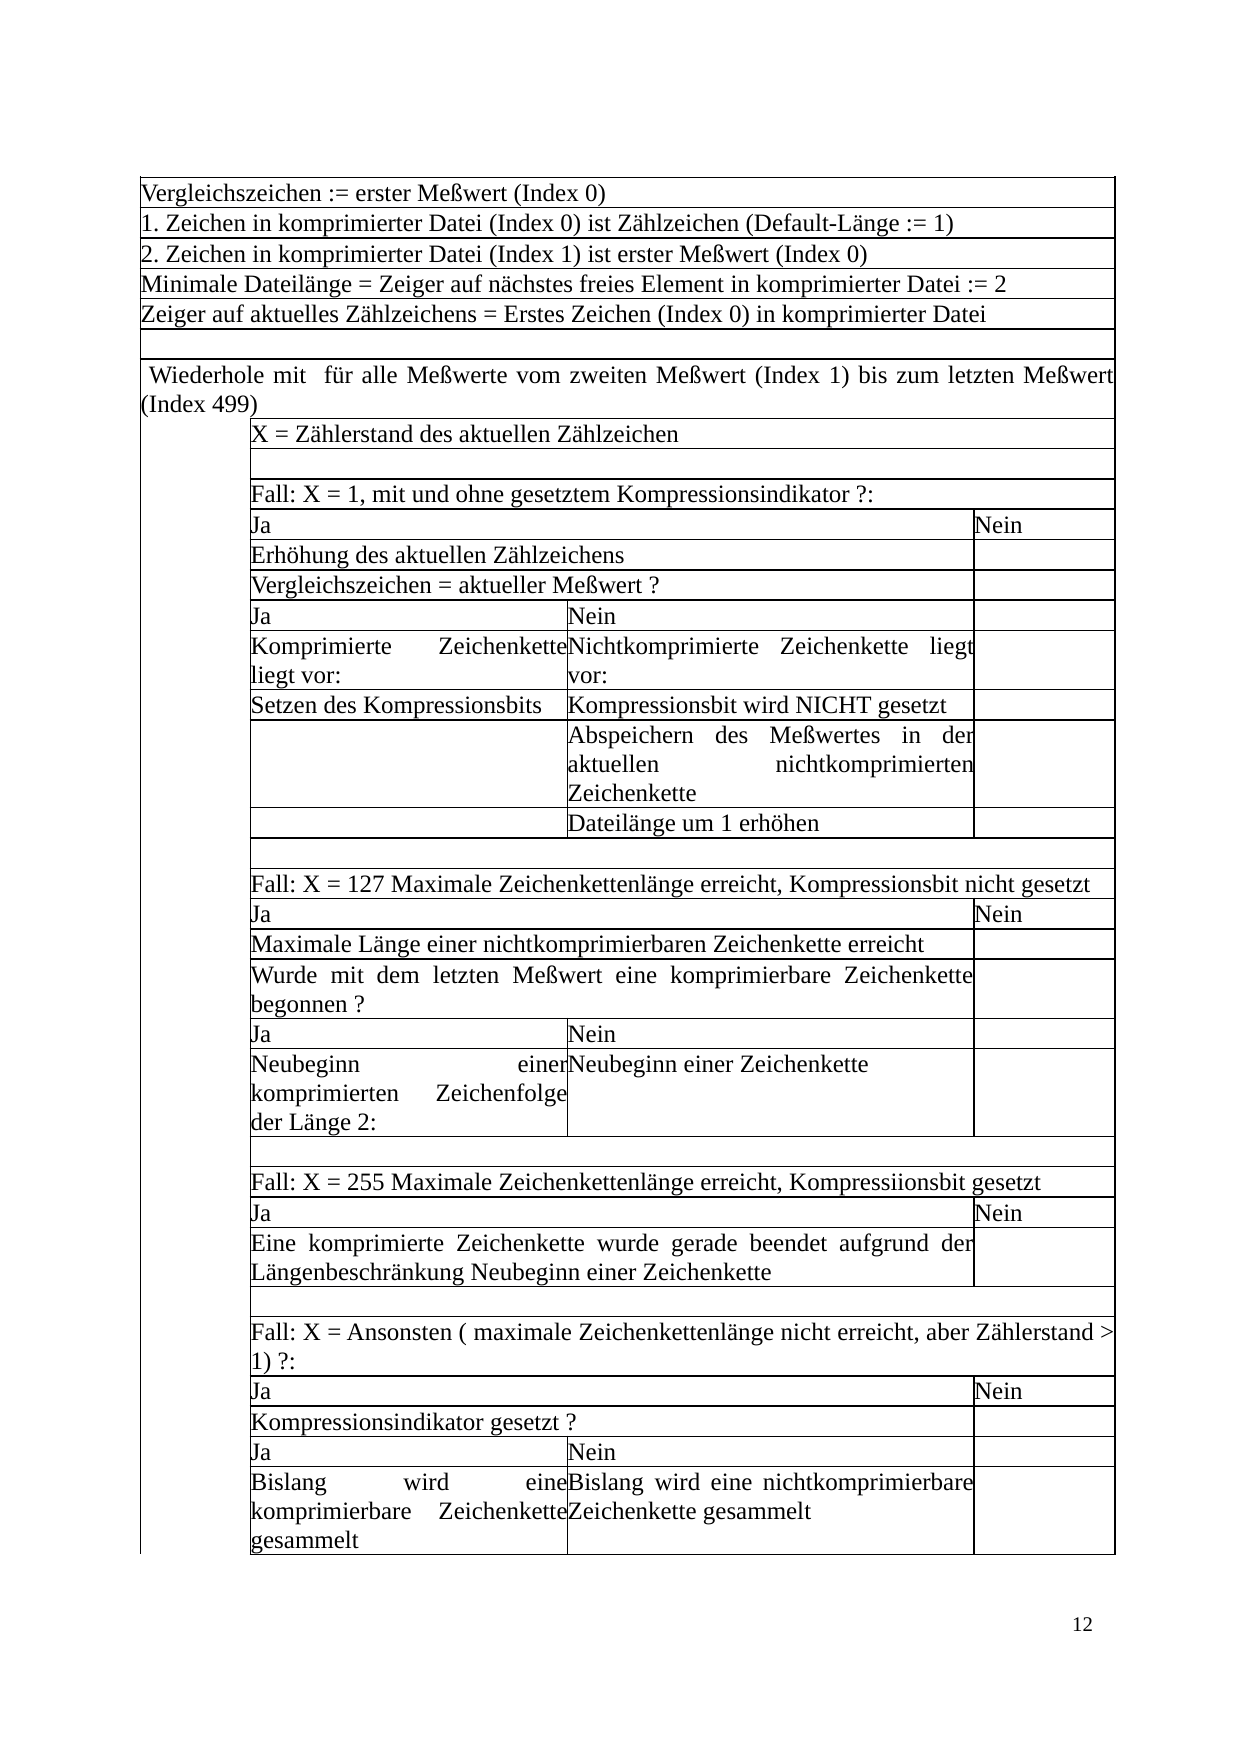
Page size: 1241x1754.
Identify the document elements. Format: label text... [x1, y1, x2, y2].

table_cell [141, 1375, 250, 1405]
table_cell [251, 449, 1114, 478]
table_cell [141, 1226, 250, 1286]
table_cell [975, 1019, 1114, 1048]
table_cell [141, 1048, 250, 1136]
table_cell Ja [251, 1377, 973, 1405]
table_cell [975, 690, 1114, 719]
table_cell [141, 539, 250, 569]
table_cell Ja [251, 510, 973, 539]
table_cell Abspeichern des Meßwertes in der aktuellen nichtkomprimierten Zeichenkette [568, 721, 973, 807]
table_cell [141, 1136, 250, 1166]
table_cell [975, 1407, 1114, 1436]
table_cell X = Zählerstand des aktuellen Zählzeichen [251, 419, 1114, 448]
table_cell Nein [975, 1198, 1114, 1226]
table_cell [975, 960, 1114, 1017]
table_cell Neubeginn einer Zeichenkette [568, 1049, 973, 1136]
table_cell [141, 958, 250, 1017]
table_cell Maximale Länge einer nichtkomprimierbaren Zeichenkette erreicht [251, 930, 973, 958]
table_cell Setzen des Kompressionsbits [251, 690, 567, 719]
table_cell Fall: X = 1, mit und ohne gesetztem Kompressionsindikator ?: [251, 480, 1114, 508]
table_cell 1. Zeichen in komprimierter Datei (Index 0) ist Zählzeichen (Default-Länge := 1) [141, 208, 1114, 237]
table_cell Nichtkomprimierte Zeichenkette liegt vor: [568, 631, 973, 689]
table_cell Ja [251, 899, 973, 928]
table_header Vergleichszeichen := erster Meßwert (Index 0) [141, 178, 1114, 207]
table_cell Wiederhole mit für alle Meßwerte vom zweiten Meßwert (Index 1) bis zum letzten Meßwert (Index 499) [141, 360, 1114, 417]
table_cell [251, 839, 1114, 867]
table_cell Zeiger auf aktuelles Zählzeichens = Erstes Zeichen (Index 0) in komprimierter Datei [141, 299, 1114, 328]
table_cell Komprimierte Zeichenkette liegt vor: [251, 631, 567, 689]
table_cell [975, 930, 1114, 958]
table_cell Neubeginn einer komprimierten Zeichenfolge der Länge 2: [251, 1049, 567, 1136]
table_cell Kompressionsindikator gesetzt ? [251, 1407, 973, 1436]
table_cell [141, 630, 250, 689]
table_cell [251, 1287, 1114, 1316]
table_cell [141, 807, 250, 837]
table_cell [975, 1228, 1114, 1286]
table_cell [141, 837, 250, 867]
table_cell [141, 508, 250, 539]
table_cell [141, 928, 250, 958]
table_cell [975, 571, 1114, 599]
table_cell [251, 721, 567, 807]
table_cell [141, 1286, 250, 1316]
table_cell [141, 1166, 250, 1196]
table_cell Bislang wird eine nichtkomprimierbare Zeichenkette gesammelt [568, 1467, 973, 1554]
table_cell [975, 1437, 1114, 1466]
table_cell [141, 1466, 250, 1554]
table_cell Erhöhung des aktuellen Zählzeichens [251, 540, 973, 569]
table_cell [141, 898, 250, 928]
table_cell Eine komprimierte Zeichenkette wurde gerade beendet aufgrund der Längenbeschränkung Neubeginn einer Zeichenkette [251, 1228, 973, 1286]
table_cell [141, 1405, 250, 1436]
table_cell [975, 1467, 1114, 1554]
table_cell Nein [568, 1437, 973, 1466]
table_cell 2. Zeichen in komprimierter Datei (Index 1) ist erster Meßwert (Index 0) [141, 239, 1114, 267]
table_cell [141, 689, 250, 719]
table_cell Vergleichszeichen = aktueller Meßwert ? [251, 571, 973, 599]
table_cell [141, 1018, 250, 1048]
table_cell [141, 448, 250, 478]
table_cell [251, 1137, 1114, 1166]
table_cell [141, 1316, 250, 1375]
table_cell Nein [975, 1377, 1114, 1405]
table_cell [975, 631, 1114, 689]
table_cell [141, 330, 1114, 358]
table_cell Ja [251, 601, 567, 629]
table_cell [975, 601, 1114, 629]
table_cell Ja [251, 1019, 567, 1048]
table_cell Kompressionsbit wird NICHT gesetzt [568, 690, 973, 719]
table_cell [975, 1049, 1114, 1136]
table_cell [141, 569, 250, 599]
table_cell Dateilänge um 1 erhöhen [568, 808, 973, 837]
table_cell [141, 478, 250, 508]
table_cell [975, 721, 1114, 807]
table_cell [141, 418, 250, 448]
table_cell Ja [251, 1437, 567, 1466]
table_cell Ja [251, 1198, 973, 1226]
table_cell Wurde mit dem letzten Meßwert eine komprimierbare Zeichenkette begonnen ? [251, 960, 973, 1017]
table_cell [141, 1436, 250, 1466]
table_cell Fall: X = Ansonsten ( maximale Zeichenkettenlänge nicht erreicht, aber Zählerstand > 1) ?: [251, 1317, 1114, 1375]
table_cell [141, 719, 250, 807]
table_cell Nein [568, 1019, 973, 1048]
table_cell Fall: X = 127 Maximale Zeichenkettenlänge erreicht, Kompressionsbit nicht gesetzt [251, 869, 1114, 898]
table_cell [141, 1196, 250, 1226]
table_cell Minimale Dateilänge = Zeiger auf nächstes freies Element in komprimierter Datei := 2 [141, 269, 1114, 298]
table_cell Nein [568, 601, 973, 629]
table_cell [975, 808, 1114, 837]
table_cell [251, 808, 567, 837]
table_cell Fall: X = 255 Maximale Zeichenkettenlänge erreicht, Kompressiionsbit gesetzt [251, 1167, 1114, 1196]
table_cell [141, 599, 250, 629]
table_cell [141, 868, 250, 898]
table_cell [975, 540, 1114, 569]
table_cell Bislang wird eine komprimierbare Zeichenkette gesammelt [251, 1467, 567, 1554]
table_cell Nein [975, 510, 1114, 539]
table_cell Nein [975, 899, 1114, 928]
